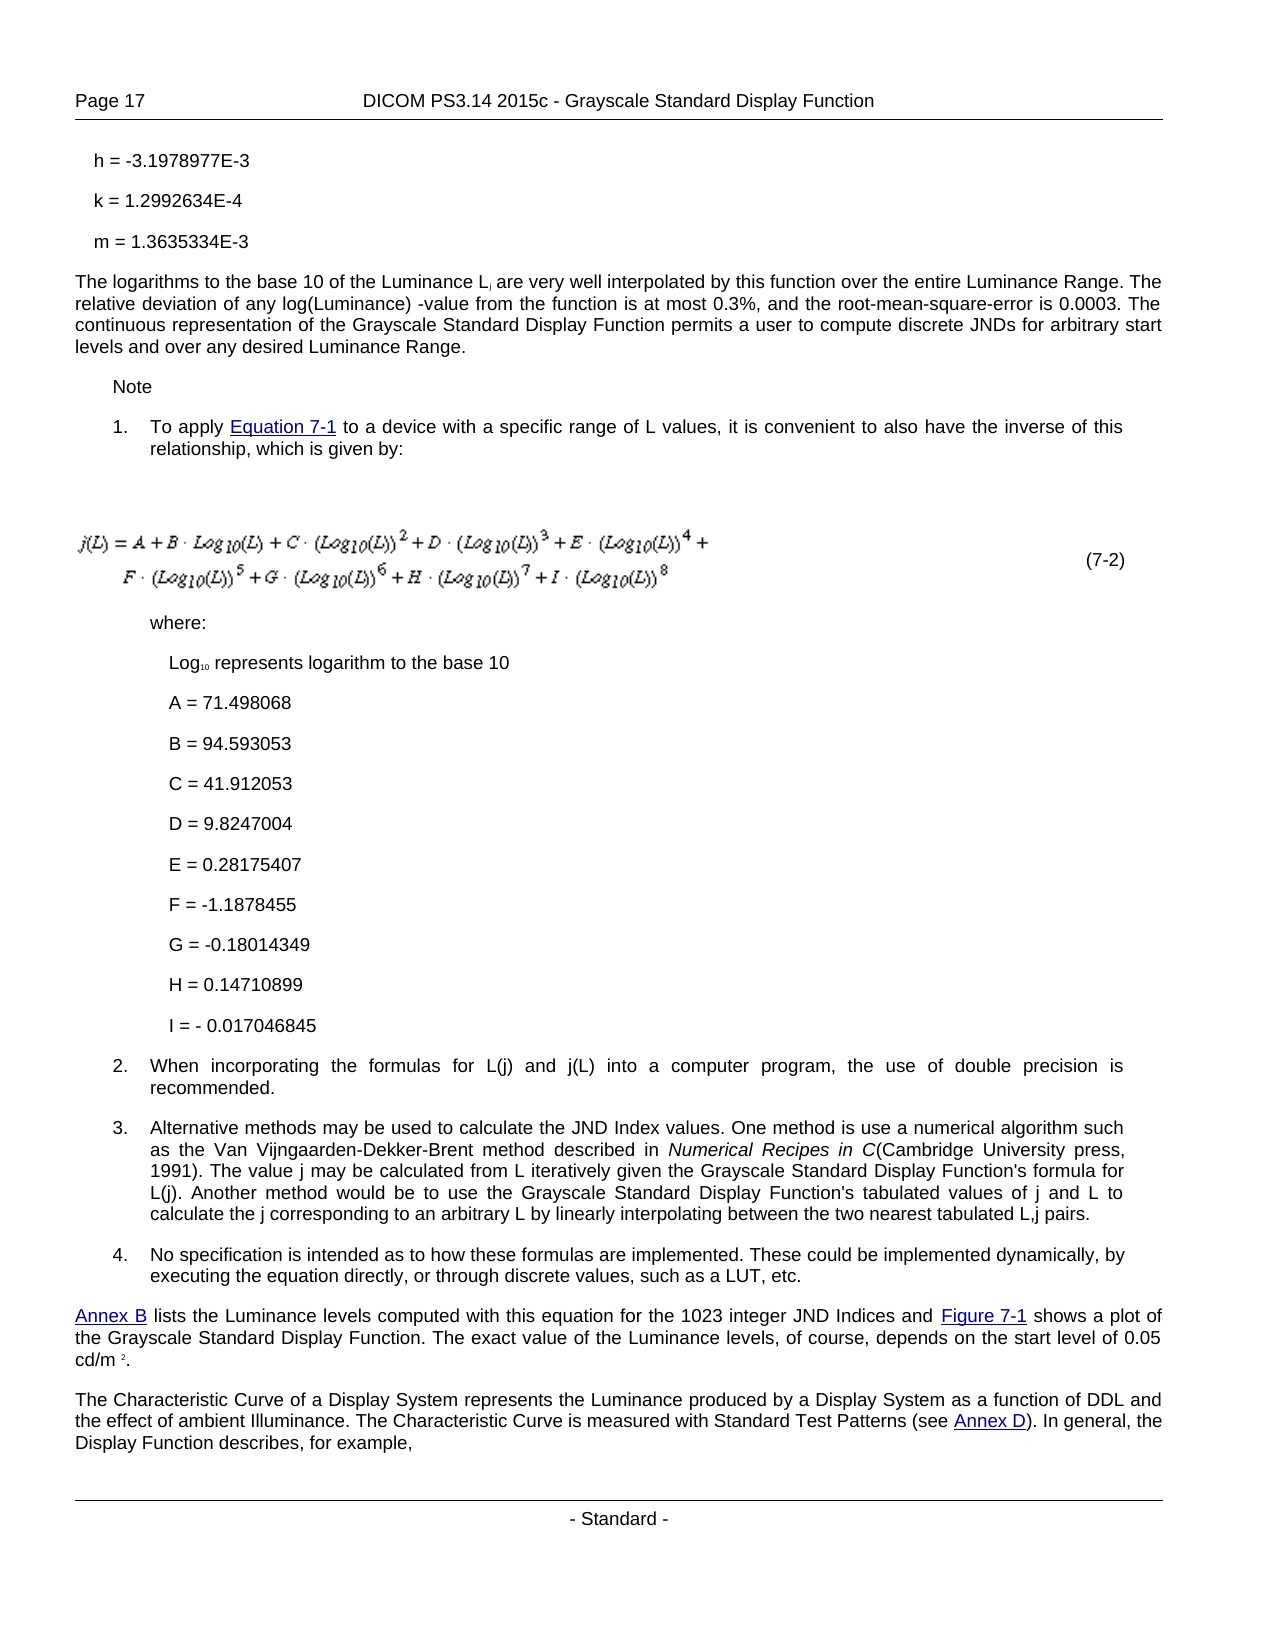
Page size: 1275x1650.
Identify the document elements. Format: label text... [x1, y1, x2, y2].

list When incorporating the formulas for L(j) and j(L) into a computer program, the use of double precision is recommended. [112, 1055, 1125, 1098]
picture [75, 525, 716, 593]
text h = -3.1978977E-3 [94, 150, 1162, 172]
text k = 1.2992634E-4 [94, 190, 1162, 212]
list Alternative methods may be used to calculate the JND Index values. One method is use a numerical algorithm such as the Van Vijngaarden-Dekker-Brent method described in Numerical Recipes in C(Cambridge University press, 1991). The value j may be calculated from L iteratively given the Grayscale Standard Display Function's formula for L(j). Another method would be to use the Grayscale Standard Display Function's tabulated values of j and L to calculate the j corresponding to an arbitrary L by linearly interpolating between the two nearest tabulated L,j pairs. [112, 1117, 1125, 1224]
text A = 71.498068 [169, 692, 1125, 714]
text Log10 represents logarithm to the base 10 [169, 652, 1125, 673]
text The Characteristic Curve of a Display System represents the Luminance produced by a Display System as a function of DDL and the effect of ambient Illuminance. The Characteristic Curve is measured with Standard Test Patterns (see Annex D). In general, the Display Function describes, for example, [75, 1389, 1162, 1453]
text D = 9.8247004 [169, 813, 1125, 834]
text B = 94.593053 [169, 732, 1125, 754]
text m = 1.3635334E-3 [94, 231, 1162, 252]
text C = 41.912053 [169, 773, 1125, 794]
text F = -1.1878455 [169, 894, 1125, 915]
list To apply Equation 7-1 to a device with a specific range of L values, it is convenient to also have the inverse of this relationship, which is given by: [112, 416, 1125, 459]
text H = 0.14710899 [169, 974, 1125, 996]
text E = 0.28175407 [169, 853, 1125, 875]
list No specification is intended as to how these formulas are implemented. These could be implemented dynamically, by executing the equation directly, or through discrete values, such as a LUT, etc. [112, 1243, 1125, 1286]
text The logarithms to the base 10 of the Luminance Lj are very well interpolated by this function over the entire Luminance Range. The relative deviation of any log(Luminance) -value from the function is at most 0.3%, and the root-mean-square-error is 0.0003. The continuous representation of the Grayscale Standard Display Function permits a user to compute discrete JNDs for arbitrary start levels and over any desired Luminance Range. [75, 271, 1162, 357]
text Note [112, 376, 1125, 397]
table_header [716, 526, 1059, 593]
text I = - 0.017046845 [169, 1014, 1125, 1036]
text Annex B lists the Luminance levels computed with this equation for the 1023 integer JND Indices and Figure 7-1 shows a plot of the Grayscale Standard Display Function. The exact value of the Luminance levels, of course, depends on the start level of 0.05 cd/m 2. [75, 1305, 1162, 1370]
text G = -0.18014349 [169, 934, 1125, 956]
table_header (7-2) [1059, 526, 1125, 593]
text where: [150, 611, 1125, 633]
